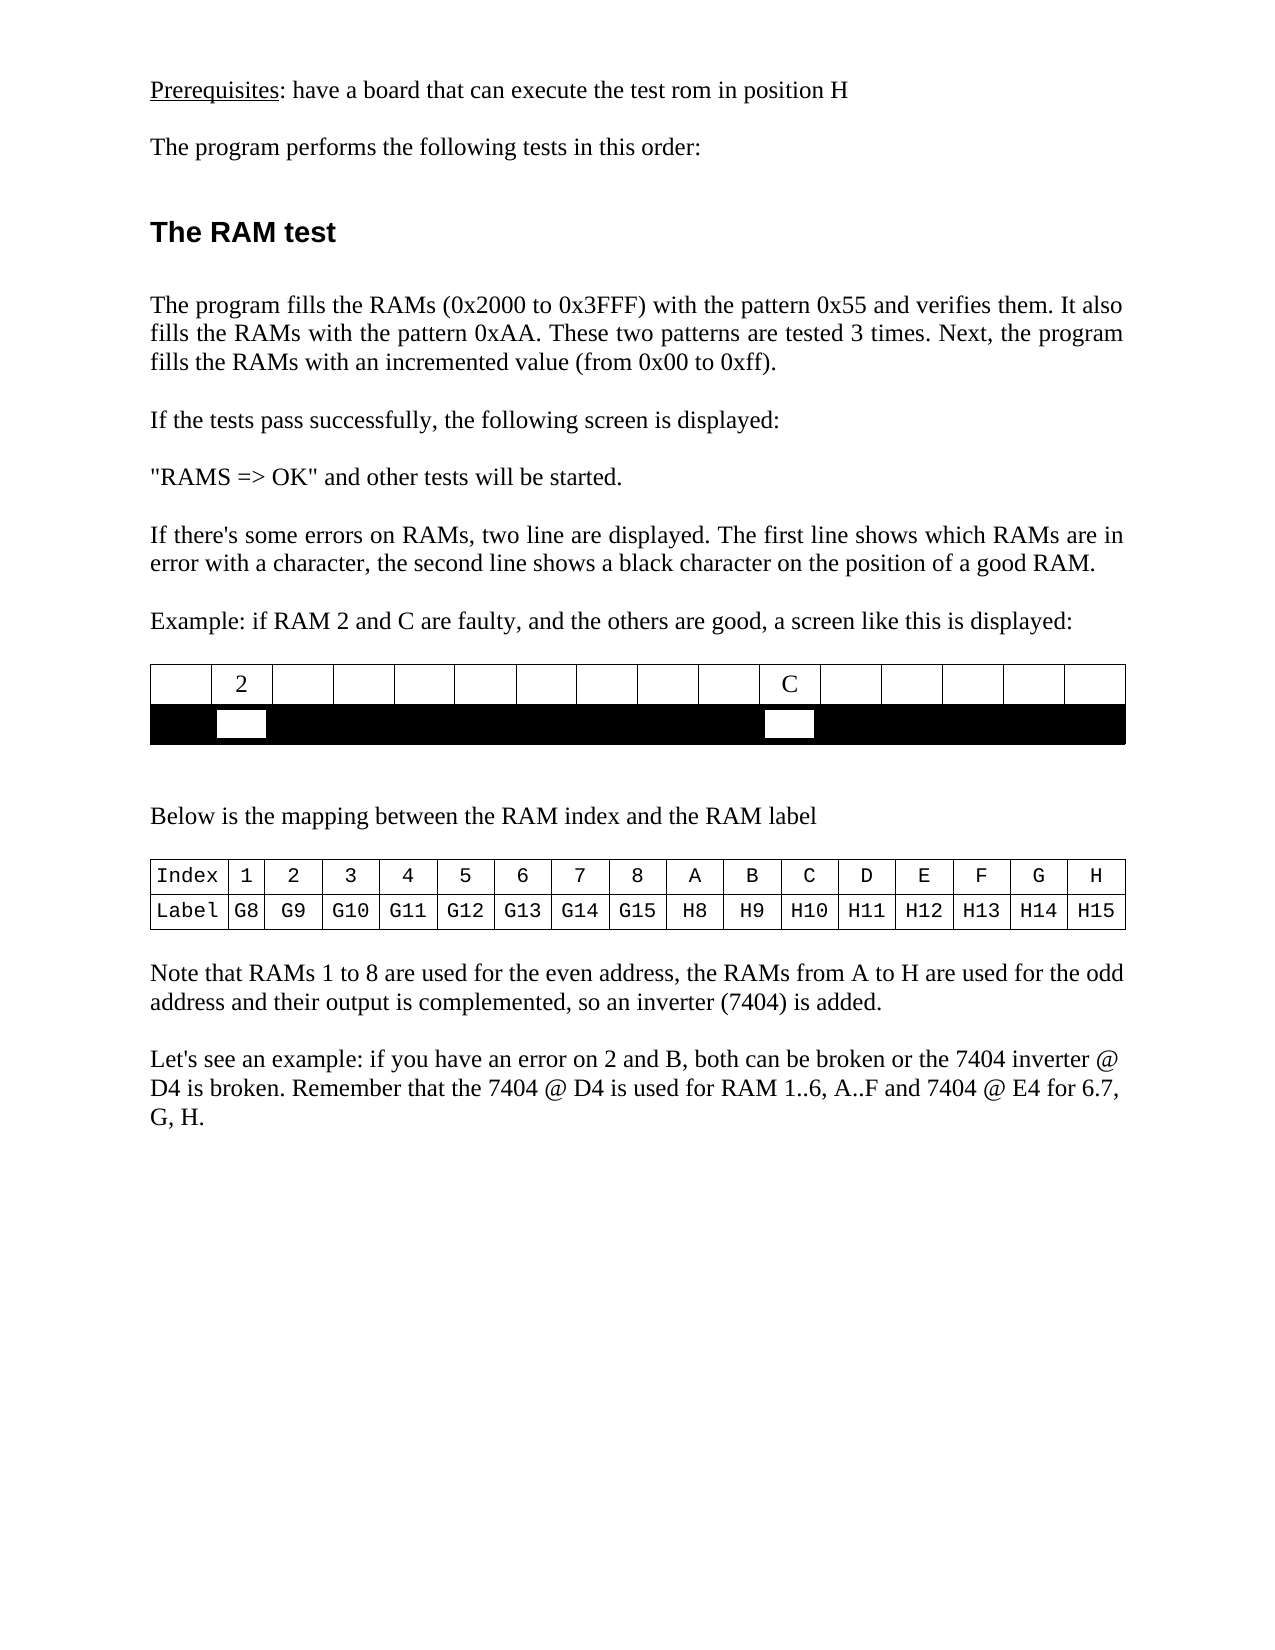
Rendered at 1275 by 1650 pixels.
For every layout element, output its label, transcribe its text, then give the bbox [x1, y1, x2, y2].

table_header F [954, 860, 1010, 894]
table_header 6 [495, 860, 551, 894]
table_cell H9 [724, 895, 781, 929]
text If the tests pass successfully, the following screen is displayed: [150, 405, 1125, 433]
table_header C [782, 860, 838, 894]
table_header [577, 665, 637, 704]
table_cell H14 [1011, 895, 1067, 929]
table_header Index [151, 860, 228, 894]
table_cell [212, 705, 272, 744]
table_cell H15 [1068, 895, 1125, 929]
table_header 3 [323, 860, 379, 894]
table_cell [1004, 705, 1064, 744]
table_header [699, 665, 759, 704]
table_cell H8 [667, 895, 723, 929]
table_cell [699, 705, 759, 744]
table_cell H13 [954, 895, 1010, 929]
table_header B [724, 860, 781, 894]
text "RAMS => OK" and other tests will be started. [150, 462, 1125, 491]
text Prerequisites: have a board that can execute the test rom in position H [150, 75, 1125, 104]
table_cell G10 [323, 895, 379, 929]
table_cell [577, 705, 637, 744]
table_header 2 [212, 665, 272, 704]
table_header 7 [552, 860, 609, 894]
table_cell G8 [229, 895, 264, 929]
table_header G [1011, 860, 1067, 894]
text The program performs the following tests in this order: [150, 132, 1125, 161]
text The RAM test [150, 215, 1125, 248]
table_header [151, 665, 211, 704]
table_cell G15 [610, 895, 666, 929]
table_cell [638, 705, 698, 744]
table_header 4 [380, 860, 437, 894]
table_cell H11 [839, 895, 895, 929]
table_header [1004, 665, 1064, 704]
table_cell G9 [265, 895, 322, 929]
text Below is the mapping between the RAM index and the RAM label [150, 801, 1125, 830]
table_cell [517, 705, 576, 744]
text Example: if RAM 2 and C are faulty, and the others are good, a screen like this is displayed: [150, 606, 1125, 635]
table_header 8 [610, 860, 666, 894]
table_header C [760, 665, 820, 704]
text If there's some errors on RAMs, two line are displayed. The first line shows which RAMs are in error with a character, the second line shows a black character on the position of a good RAM. [150, 520, 1125, 577]
table_header [455, 665, 516, 704]
table_cell H12 [896, 895, 953, 929]
table_cell [943, 705, 1003, 744]
table_header E [896, 860, 953, 894]
table_header H [1068, 860, 1125, 894]
table_cell H10 [782, 895, 838, 929]
table_header [638, 665, 698, 704]
text Let's see an example: if you have an error on 2 and B, both can be broken or the 7404 inverter @ D4 is broken. Remember that the 7404 @ D4 is used for RAM 1..6, A..F and 7404 @ E4 for 6.7, G, H. [150, 1044, 1125, 1131]
text Note that RAMs 1 to 8 are used for the even address, the RAMs from A to H are used for the odd address and their output is complemented, so an inverter (7404) is added. [150, 958, 1125, 1016]
table_header 5 [438, 860, 494, 894]
table_cell G12 [438, 895, 494, 929]
table_cell Label [151, 895, 228, 929]
table_cell [882, 705, 942, 744]
text The program fills the RAMs (0x2000 to 0x3FFF) with the pattern 0x55 and verifies them. It also fills the RAMs with the pattern 0xAA. These two patterns are tested 3 times. Next, the program fills the RAMs with an incremented value (from 0x00 to 0xff). [150, 290, 1125, 376]
table_header [943, 665, 1003, 704]
table_header [273, 665, 333, 704]
table_cell [821, 705, 881, 744]
table_header [517, 665, 576, 704]
table_header 2 [265, 860, 322, 894]
table_cell [273, 705, 333, 744]
table_cell [334, 705, 394, 744]
table_header [821, 665, 881, 704]
table_header [334, 665, 394, 704]
table_header 1 [229, 860, 264, 894]
table_cell [1065, 705, 1125, 744]
table_header [1065, 665, 1125, 704]
table_header [882, 665, 942, 704]
table_cell G13 [495, 895, 551, 929]
table_header [395, 665, 454, 704]
table_cell [151, 705, 211, 744]
table_cell G14 [552, 895, 609, 929]
table_cell G11 [380, 895, 437, 929]
table_cell [395, 705, 454, 744]
table_header A [667, 860, 723, 894]
table_header D [839, 860, 895, 894]
table_cell [455, 705, 516, 744]
table_cell [760, 705, 820, 744]
